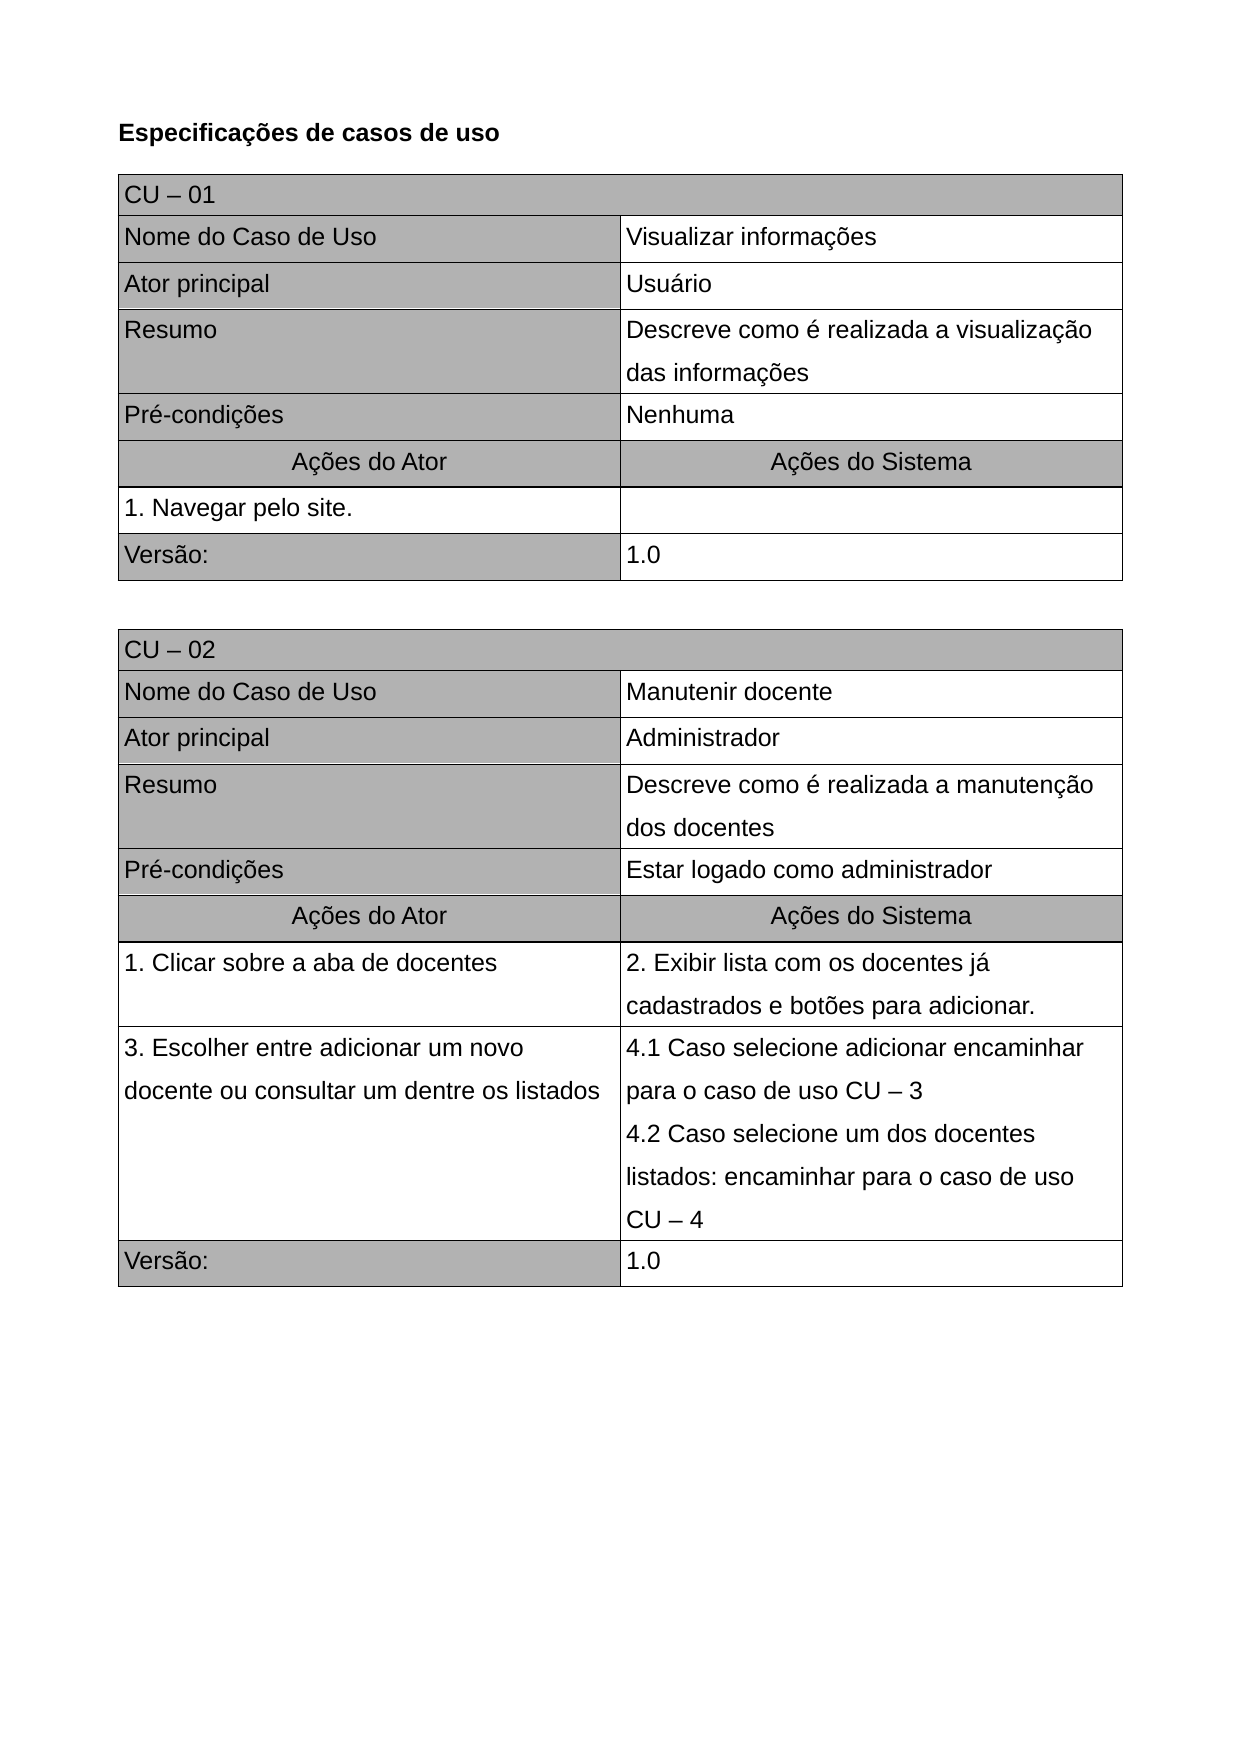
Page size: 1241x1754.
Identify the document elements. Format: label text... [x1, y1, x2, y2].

table_header CU – 01 [119, 175, 1122, 215]
table_cell Descreve como é realizada a visualização das informações [621, 310, 1122, 393]
table_cell Nome do Caso de Uso [119, 216, 620, 262]
table_cell Ações do Sistema [621, 896, 1122, 941]
table_cell Nenhuma [621, 394, 1122, 440]
table_cell Ator principal [119, 718, 620, 763]
table_cell 1.0 [621, 534, 1122, 580]
table_cell Versão: [119, 534, 620, 580]
table_cell Ações do Ator [119, 441, 620, 486]
table_cell [621, 488, 1122, 533]
table_cell Descreve como é realizada a manutenção dos docentes [621, 765, 1122, 848]
table_cell Manutenir docente [621, 671, 1122, 717]
table_cell Estar logado como administrador [621, 849, 1122, 894]
table_cell 1. Clicar sobre a aba de docentes [119, 943, 620, 1026]
table_cell Ator principal [119, 263, 620, 308]
table_cell Nome do Caso de Uso [119, 671, 620, 717]
table_cell 1.0 [621, 1241, 1122, 1286]
table_cell 2. Exibir lista com os docentes já cadastrados e botões para adicionar. [621, 943, 1122, 1026]
table_header CU – 02 [119, 630, 1122, 670]
table_cell Ações do Ator [119, 896, 620, 941]
table_cell 3. Escolher entre adicionar um novo docente ou consultar um dentre os listados [119, 1027, 620, 1239]
table_cell 1. Navegar pelo site. [119, 488, 620, 533]
table_cell Pré-condições [119, 849, 620, 894]
subtitle Especificações de casos de uso [118, 118, 1122, 147]
table_cell Administrador [621, 718, 1122, 763]
table_cell Resumo [119, 310, 620, 393]
table_cell Resumo [119, 765, 620, 848]
table_cell Usuário [621, 263, 1122, 308]
table_cell 4.1 Caso selecione adicionar encaminhar para o caso de uso CU – 3 4.2 Caso selecione um dos docentes listados: encaminhar para o caso de uso CU – 4 [621, 1027, 1122, 1239]
table_cell Versão: [119, 1241, 620, 1286]
table_cell Visualizar informações [621, 216, 1122, 262]
table_cell Ações do Sistema [621, 441, 1122, 486]
table_cell Pré-condições [119, 394, 620, 440]
